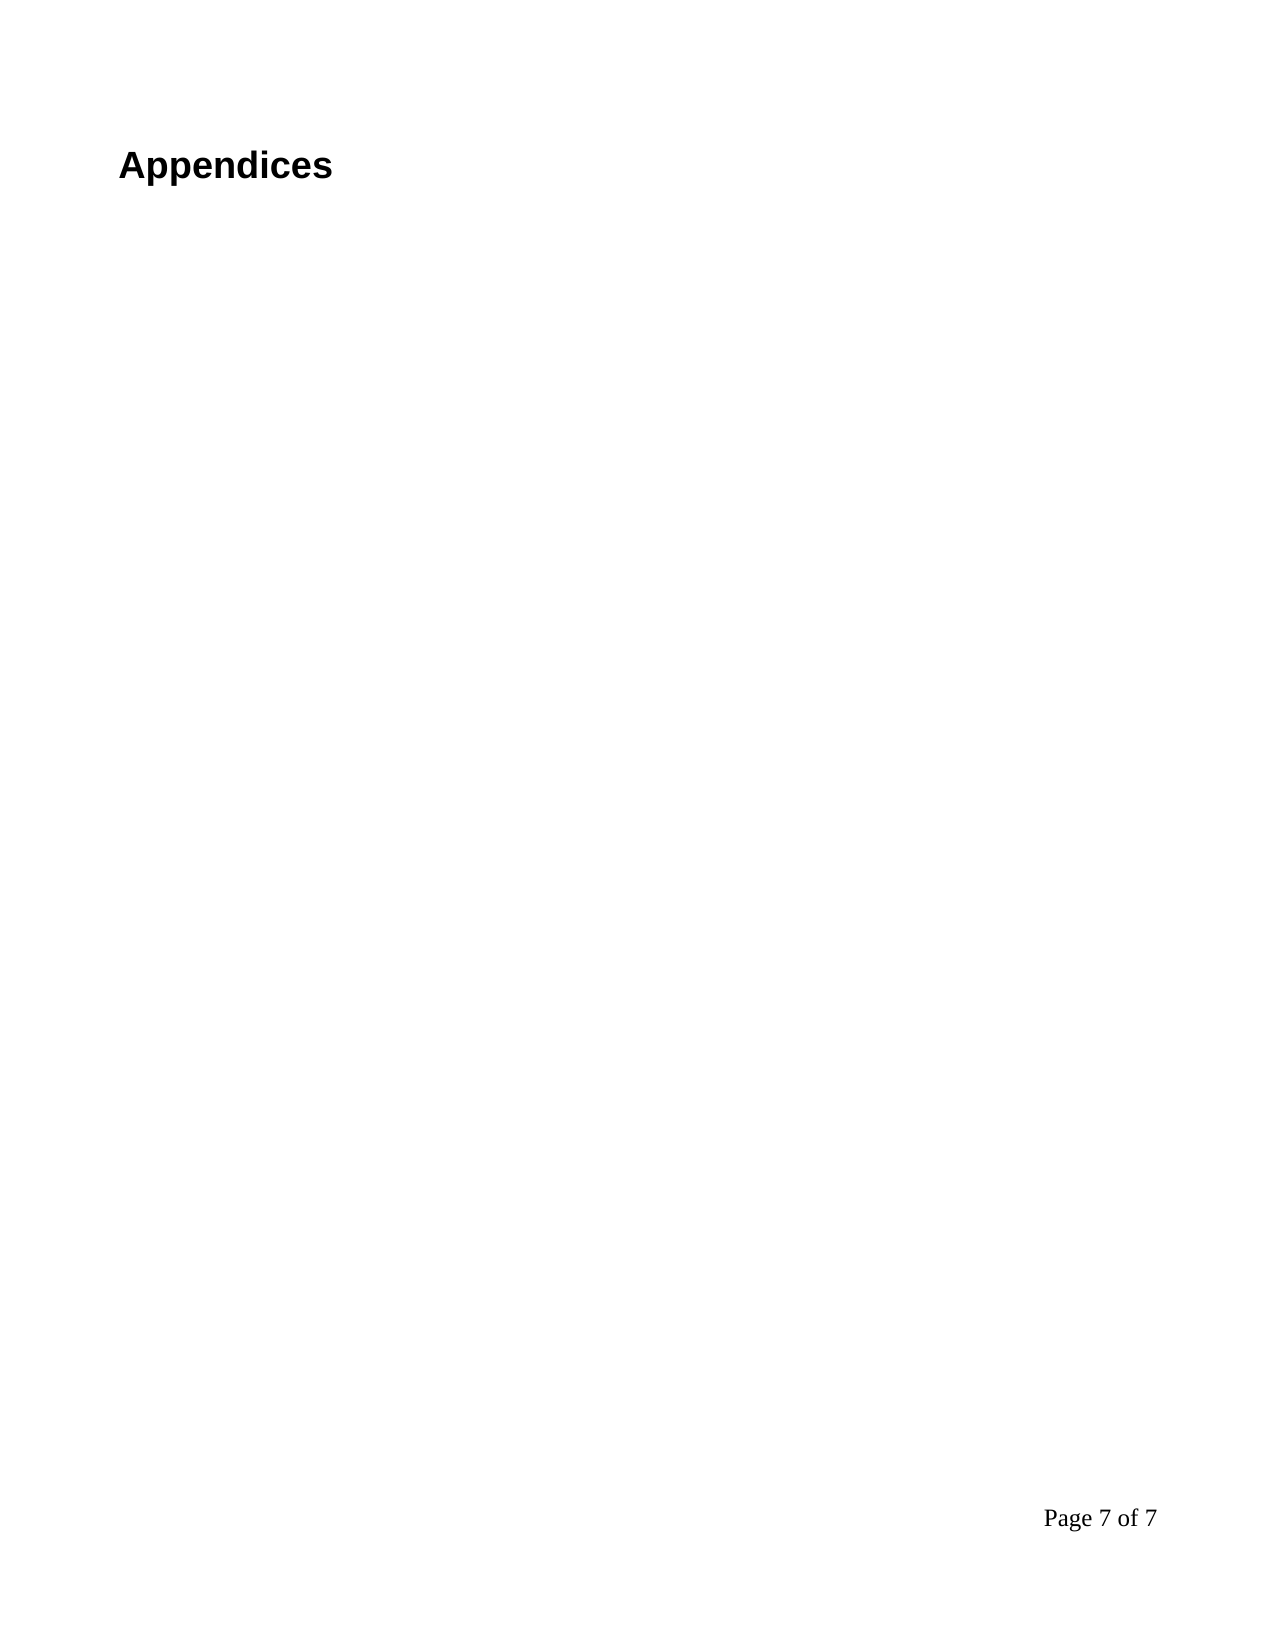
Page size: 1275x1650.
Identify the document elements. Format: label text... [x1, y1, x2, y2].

subtitle Appendices [118, 143, 1157, 187]
